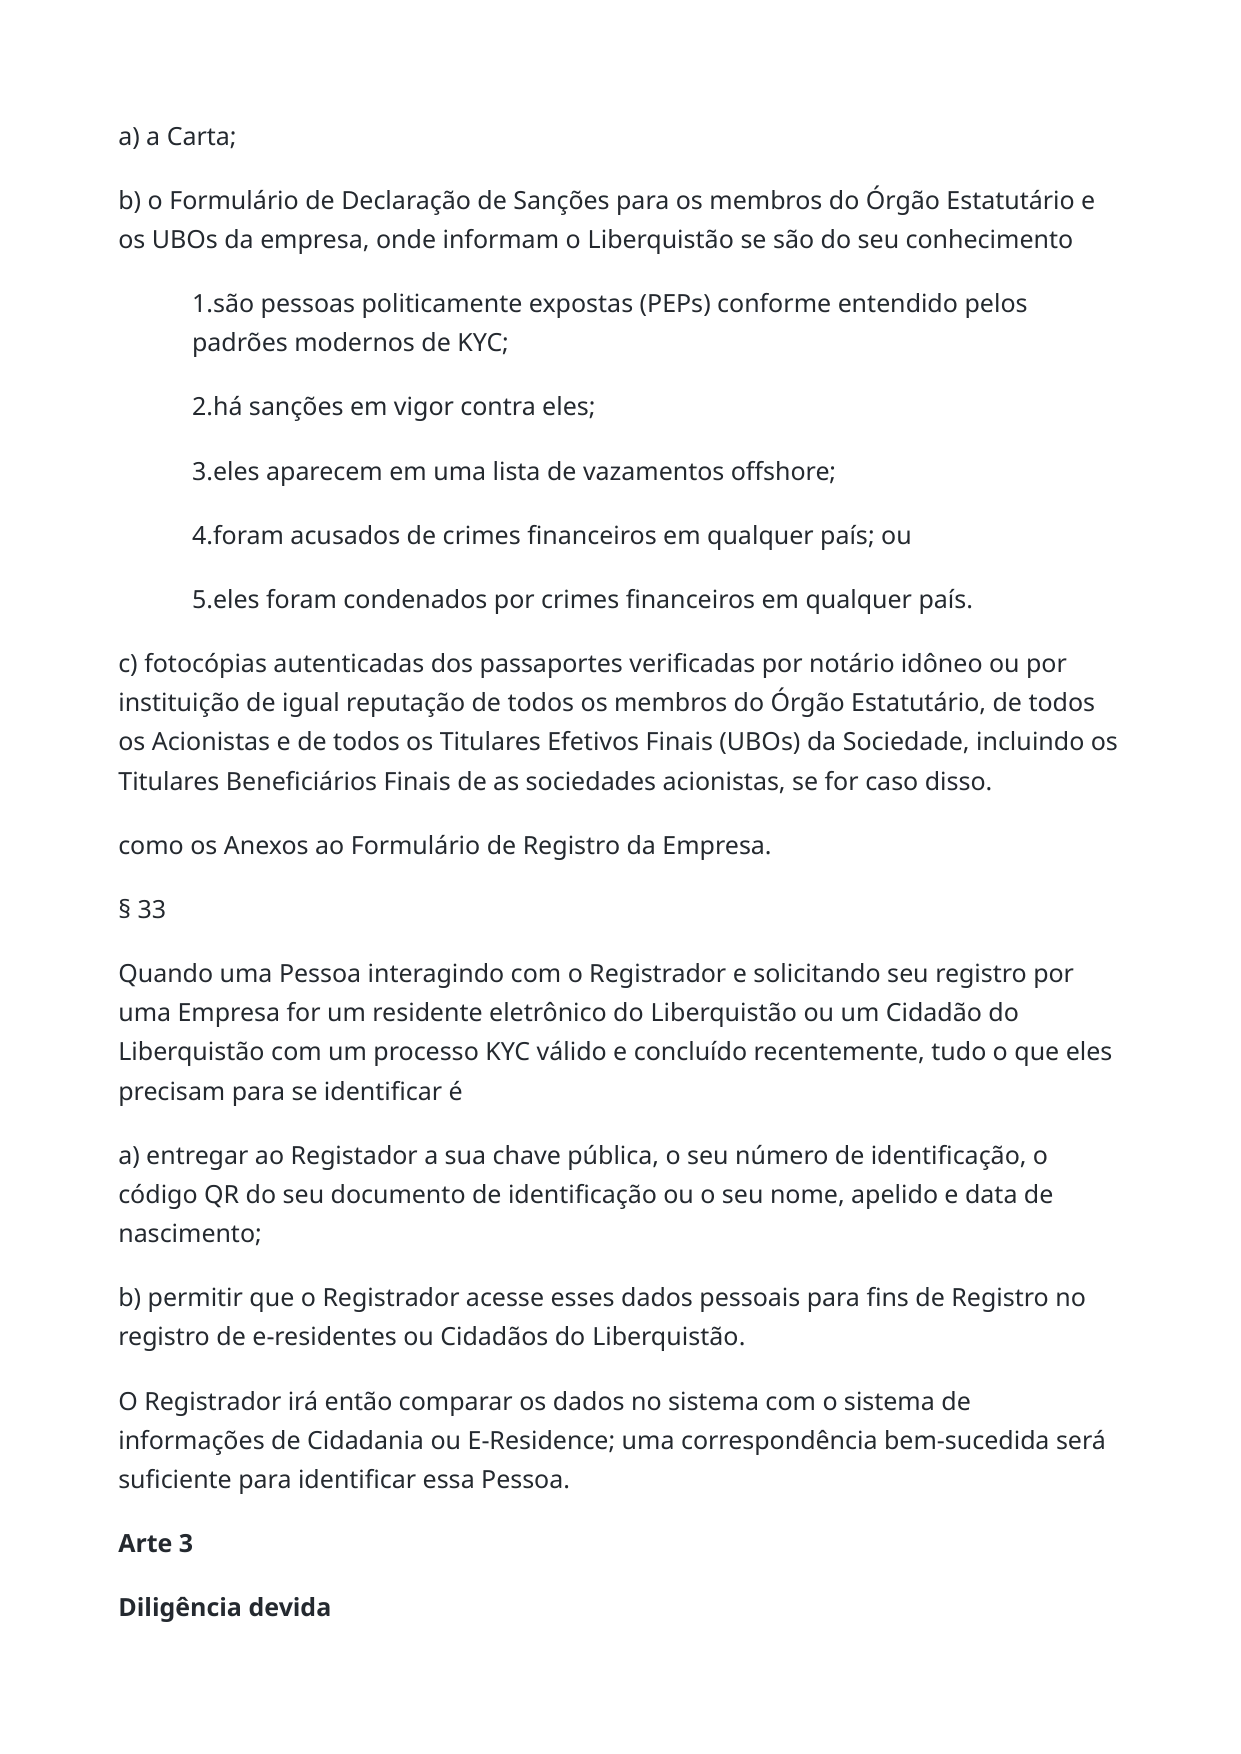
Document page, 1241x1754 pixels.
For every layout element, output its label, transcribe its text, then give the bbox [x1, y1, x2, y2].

text b) permitir que o Registrador acesse esses dados pessoais para fins de Registro no registro de e-residentes ou Cidadãos do Liberquistão. [118, 1280, 1122, 1353]
text como os Anexos ao Formulário de Registro da Empresa. [118, 827, 1122, 861]
text c) fotocópias autenticadas dos passaportes verificadas por notário idôneo ou por instituição de igual reputação de todos os membros do Órgão Estatutário, de todos os Acionistas e de todos os Titulares Efetivos Finais (UBOs) da Sociedade, incluindo os Titulares Beneficiários Finais de as sociedades acionistas, se for caso disso. [118, 646, 1122, 797]
list eles aparecem em uma lista de vazamentos offshore; [118, 453, 1122, 487]
text a) entregar ao Registador a sua chave pública, o seu número de identificação, o código QR do seu documento de identificação ou o seu nome, apelido e data de nascimento; [118, 1137, 1122, 1250]
text Diligência devida [118, 1590, 1122, 1624]
text a) a Carta; [118, 118, 1122, 152]
list foram acusados de crimes financeiros em qualquer país; ou [118, 517, 1122, 551]
text § 33 [118, 891, 1122, 926]
list eles foram condenados por crimes financeiros em qualquer país. [118, 581, 1122, 616]
text Arte 3 [118, 1526, 1122, 1560]
text b) o Formulário de Declaração de Sanções para os membros do Órgão Estatutário e os UBOs da empresa, onde informam o Liberquistão se são do seu conhecimento [118, 182, 1122, 256]
text O Registrador irá então comparar os dados no sistema com o sistema de informações de Cidadania ou E-Residence; uma correspondência bem-sucedida será suficiente para identificar essa Pessoa. [118, 1383, 1122, 1496]
text Quando uma Pessoa interagindo com o Registrador e solicitando seu registro por uma Empresa for um residente eletrônico do Liberquistão ou um Cidadão do Liberquistão com um processo KYC válido e concluído recentemente, tudo o que eles precisam para se identificar é [118, 956, 1122, 1107]
list são pessoas politicamente expostas (PEPs) conforme entendido pelos padrões modernos de KYC; [118, 286, 1122, 359]
list há sanções em vigor contra eles; [118, 389, 1122, 423]
